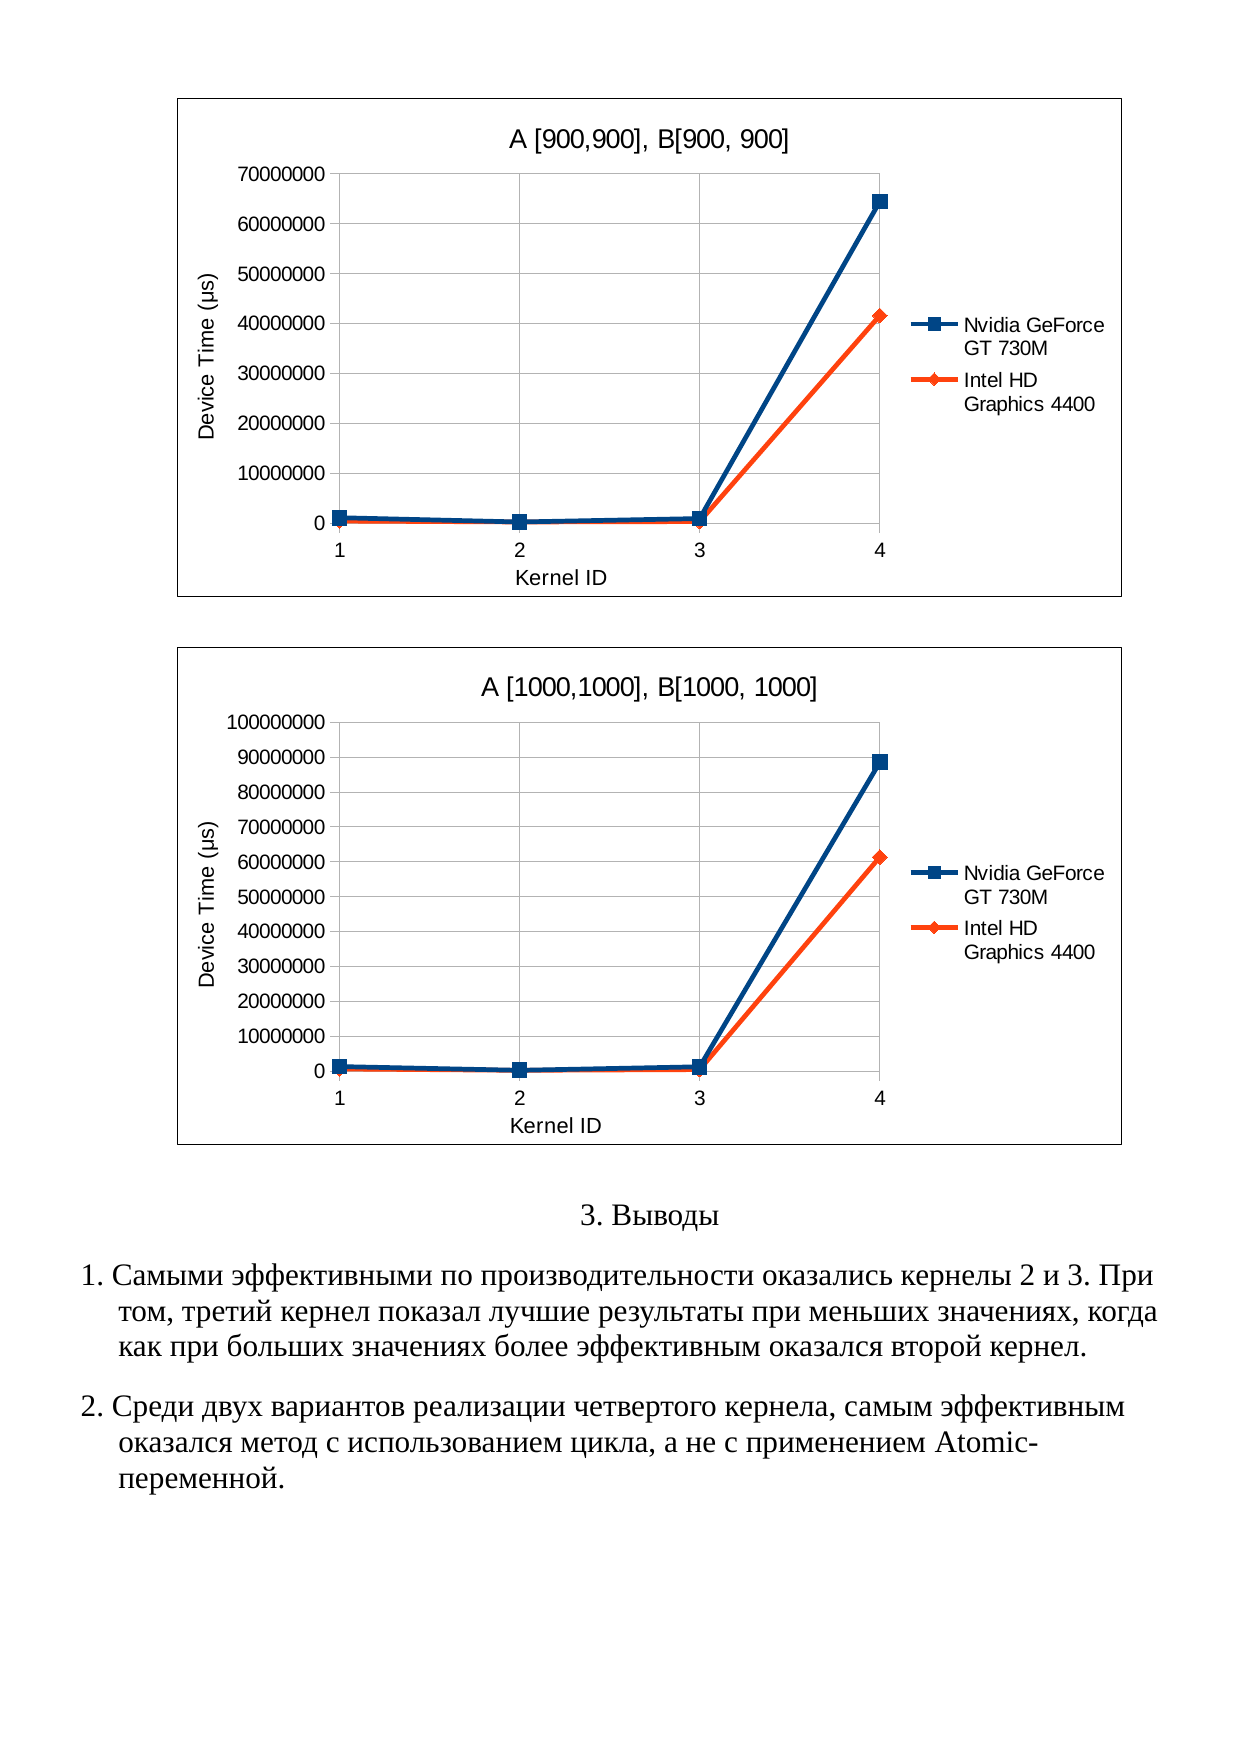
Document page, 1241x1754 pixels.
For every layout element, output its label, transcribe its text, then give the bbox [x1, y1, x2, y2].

list Выводы [118, 1196, 1181, 1232]
list Среди двух вариантов реализации четвертого кернела, самым эффективным оказался метод с использованием цикла, а не с применением Atomic-переменной. [80, 1387, 1181, 1495]
list Самыми эффективными по производительности оказались кернелы 2 и 3. При том, третий кернел показал лучшие результаты при меньших значениях, когда как при больших значениях более эффективным оказался второй кернел. [80, 1256, 1181, 1364]
